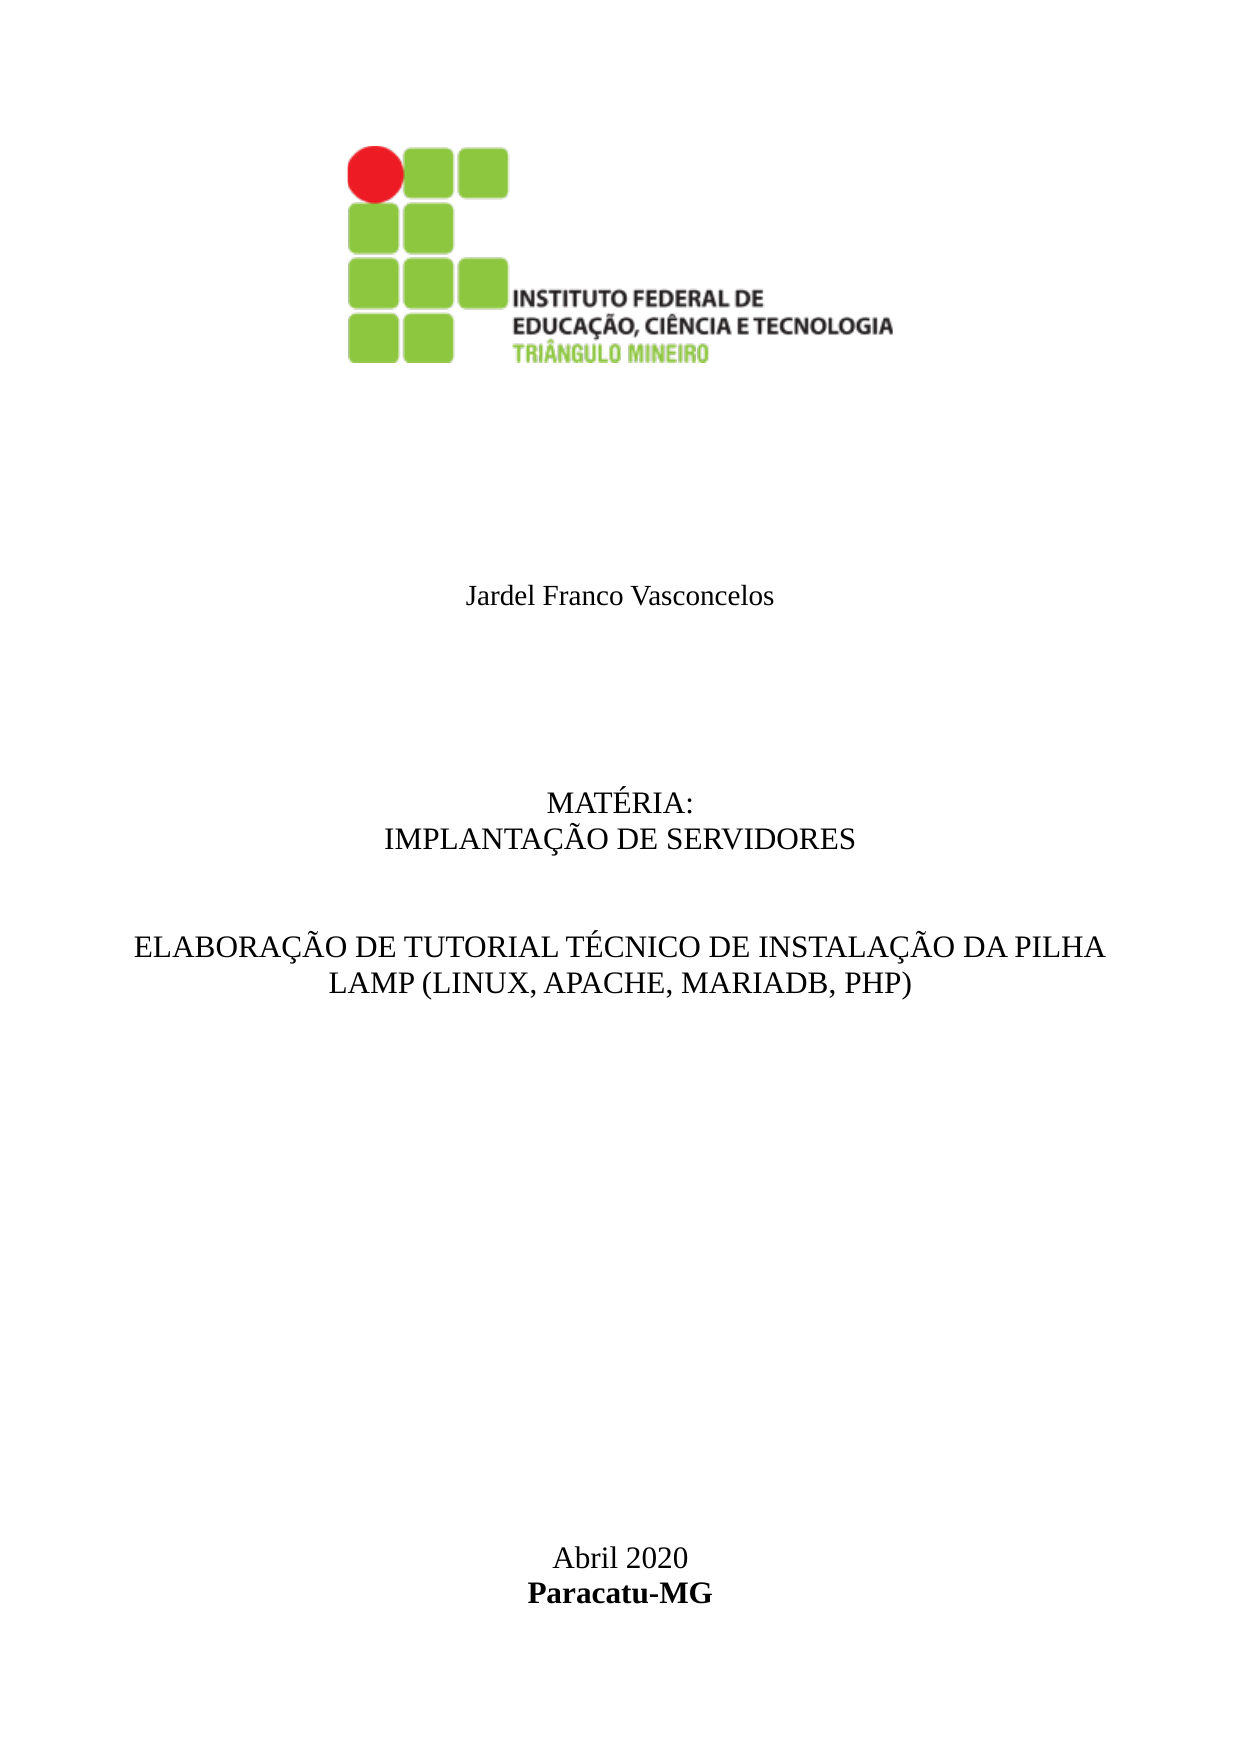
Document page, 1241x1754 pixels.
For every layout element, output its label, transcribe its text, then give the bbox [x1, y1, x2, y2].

picture [347, 146, 893, 363]
text ELABORAÇÃO DE TUTORIAL TÉCNICO DE INSTALAÇÃO DA PILHA LAMP (LINUX, APACHE, MARIADB, PHP) [118, 928, 1122, 1000]
text Abril 2020 [118, 1539, 1122, 1575]
text MATÉRIA: [118, 784, 1122, 820]
text Paracatu-MG [118, 1575, 1122, 1611]
text Jardel Franco Vasconcelos [118, 578, 1122, 612]
text IMPLANTAÇÃO DE SERVIDORES [118, 820, 1122, 856]
